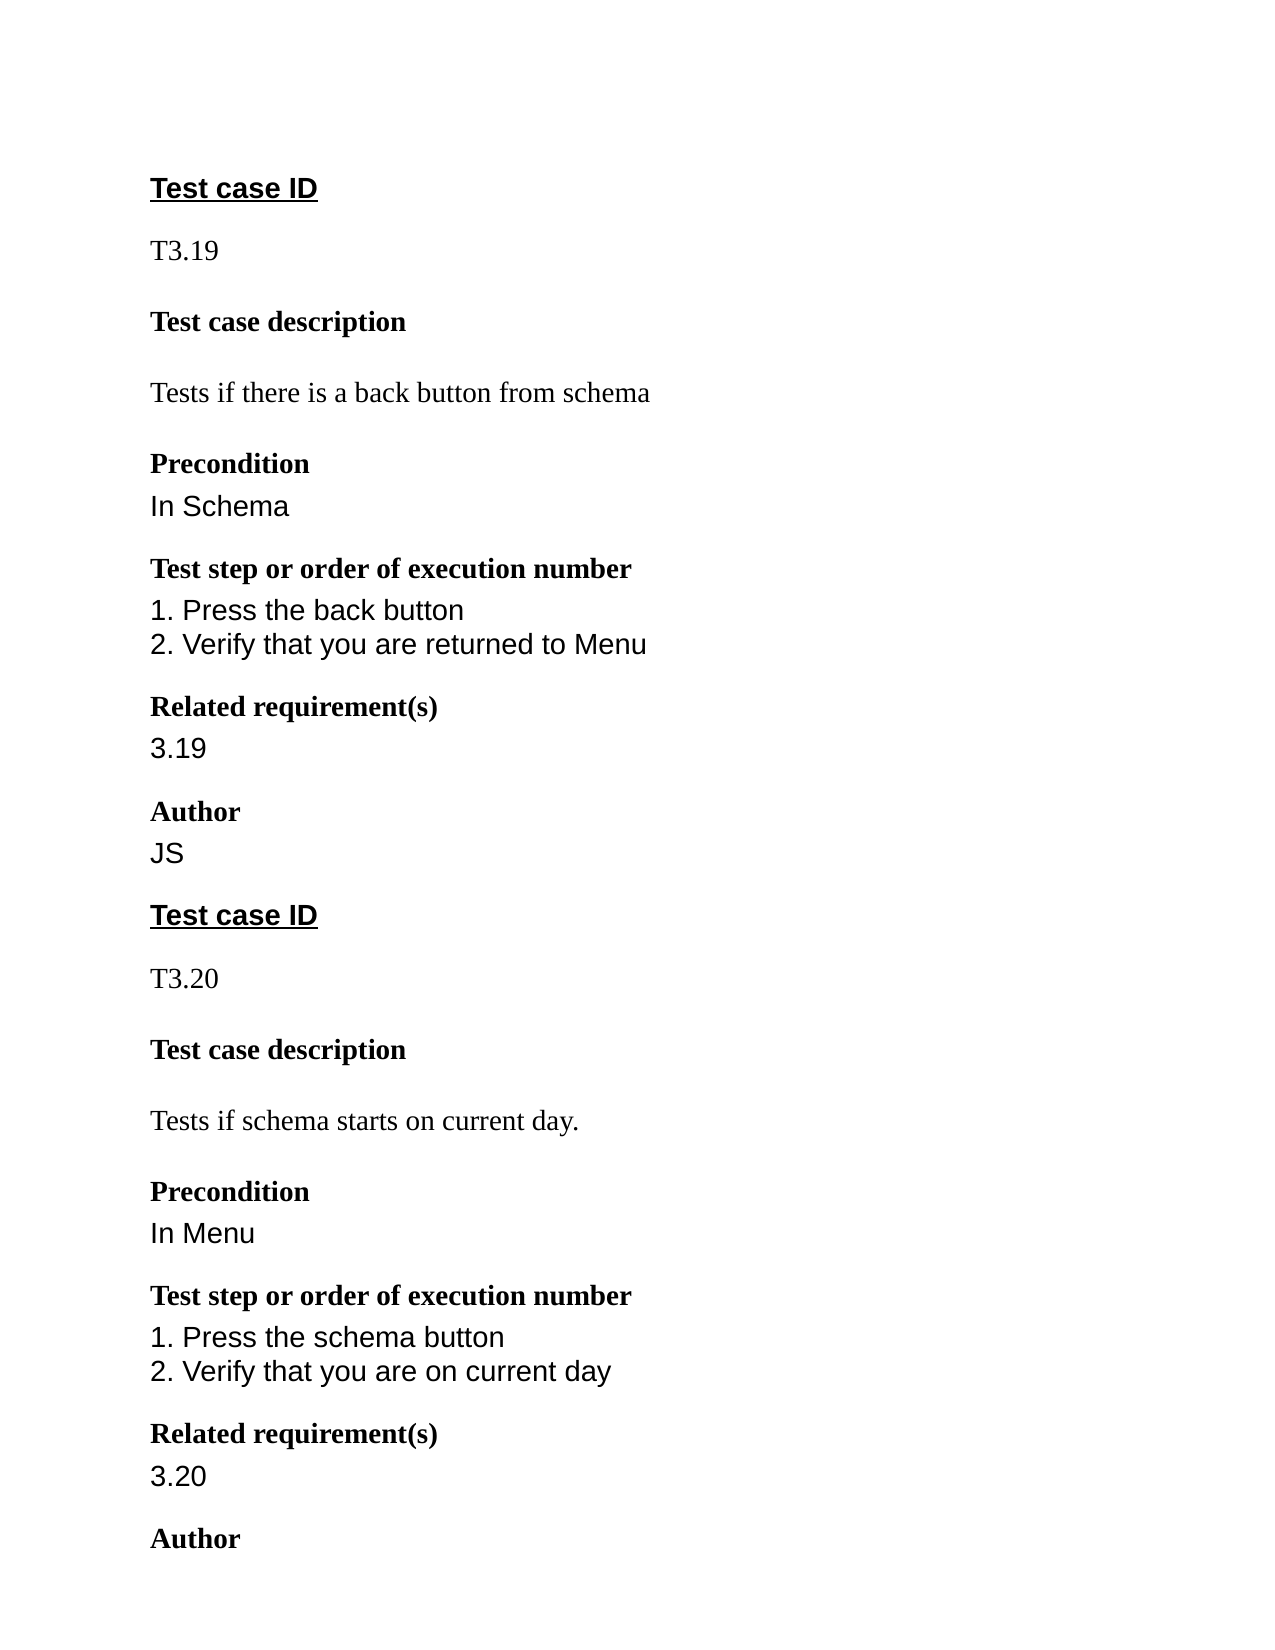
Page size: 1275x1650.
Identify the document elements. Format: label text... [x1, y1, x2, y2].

text JS [150, 836, 1125, 898]
text [150, 75, 1125, 137]
text 3.20 [150, 1458, 1125, 1492]
text 3.19 [150, 731, 1125, 765]
text Author [150, 1521, 1125, 1555]
text Related requirement(s) [150, 1417, 1125, 1450]
text In Menu [150, 1216, 1125, 1249]
text Author [150, 794, 1125, 827]
text Test step or order of execution number [150, 551, 1125, 585]
text T3.20 [150, 961, 1125, 994]
text 1. Press the back button 2. Verify that you are returned to Menu [150, 593, 1125, 660]
text Test case description [150, 304, 1125, 338]
text Test case description [150, 1032, 1125, 1065]
text Test step or order of execution number [150, 1278, 1125, 1312]
text 1. Press the schema button 2. Verify that you are on current day [150, 1320, 1125, 1387]
text Tests if there is a back button from schema [150, 376, 1125, 409]
text T3.19 [150, 233, 1125, 267]
text Precondition [150, 1174, 1125, 1207]
text Precondition [150, 447, 1125, 480]
text Tests if schema starts on current day. [150, 1103, 1125, 1136]
text In Schema [150, 488, 1125, 522]
text Related requirement(s) [150, 689, 1125, 723]
text Test case ID [150, 898, 1125, 932]
text Test case ID [150, 171, 1125, 204]
